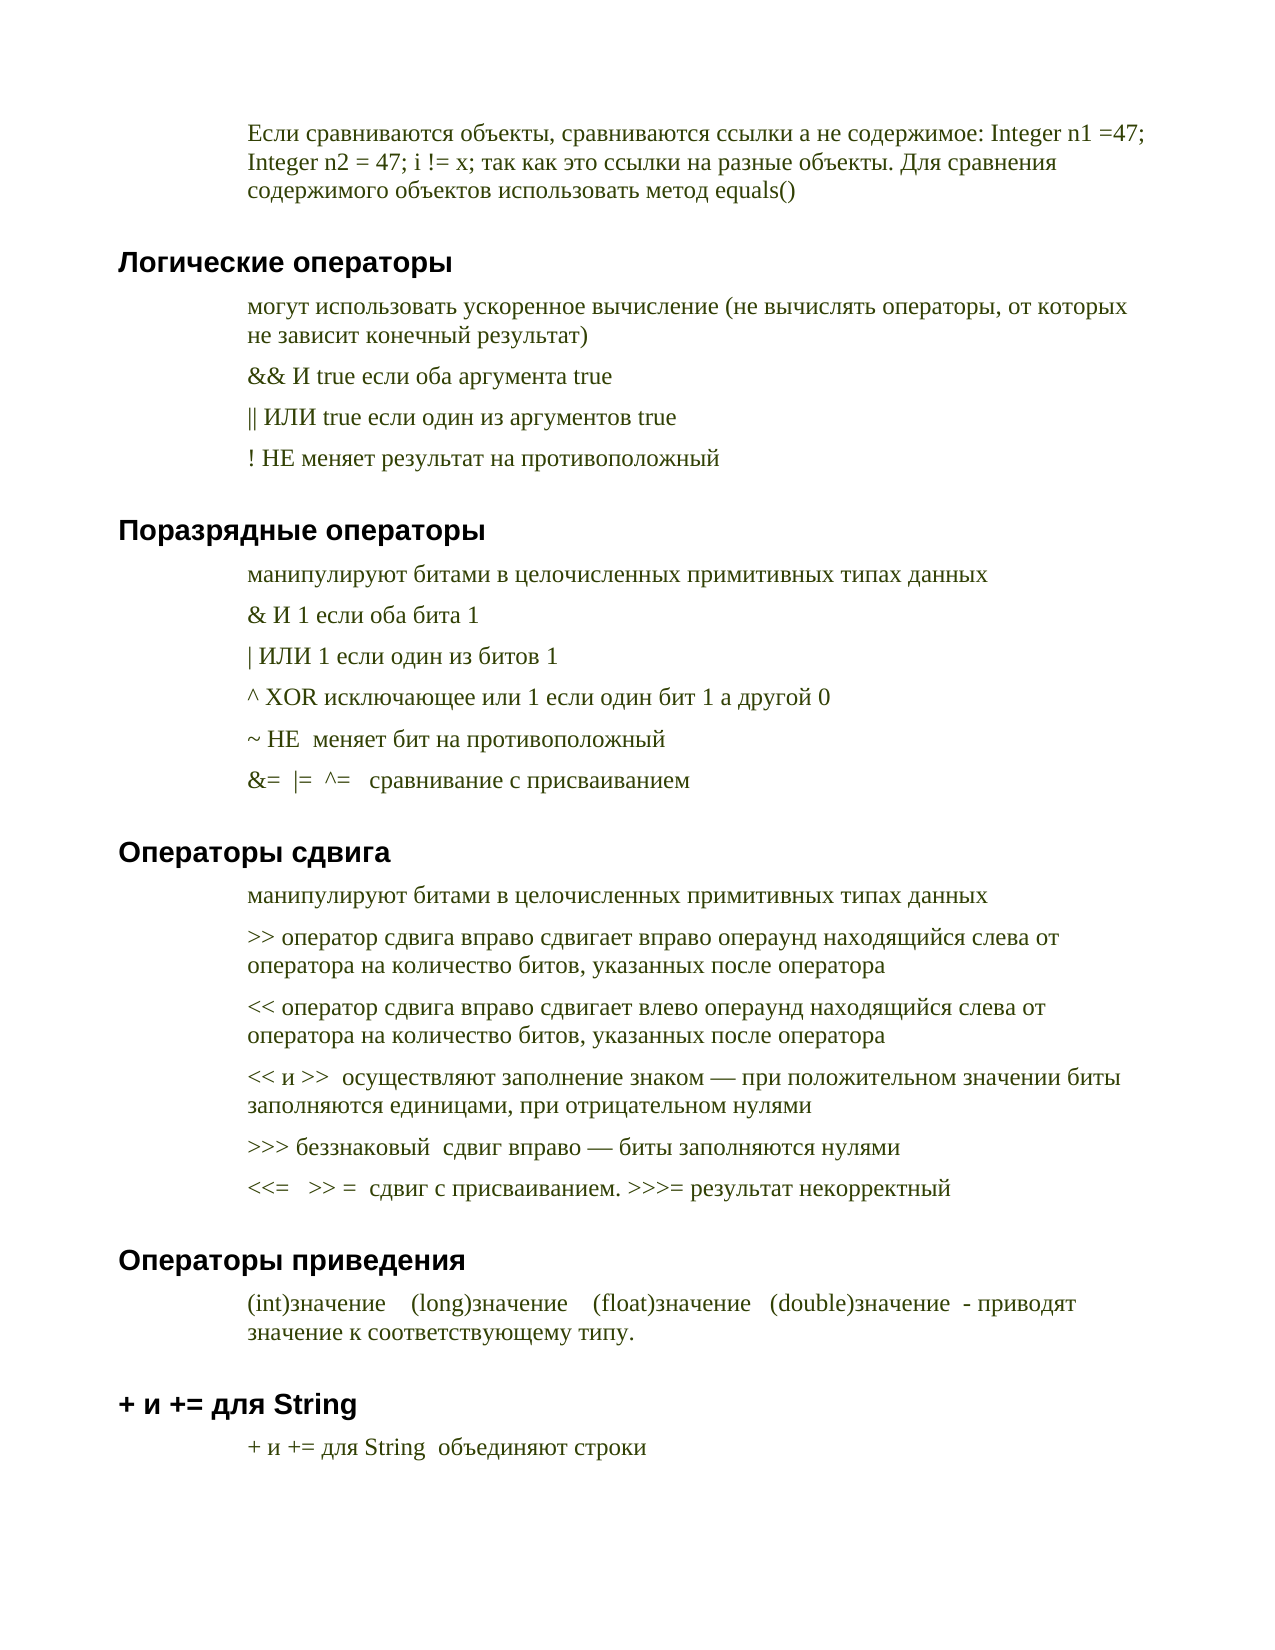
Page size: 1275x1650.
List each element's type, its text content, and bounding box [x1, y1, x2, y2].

text манипулируют битами в целочисленных примитивных типах данных [247, 880, 1157, 909]
text (int)значение (long)значение (float)значение (double)значение - приводят значение к соответствующему типу. [247, 1288, 1157, 1346]
subtitle Операторы сдвига [118, 835, 1157, 868]
text && И true если оба аргумента true [247, 361, 1157, 390]
subtitle + и += для String [118, 1387, 1157, 1420]
text <<= >> = сдвиг с присваиванием. >>>= результат некорректный [247, 1173, 1157, 1202]
text << оператор сдвига вправо сдвигает влево операунд находящийся слева от оператора на количество битов, указанных после оператора [247, 992, 1157, 1049]
text >>> беззнаковый сдвиг вправо — биты заполняются нулями [247, 1132, 1157, 1160]
text могут использовать ускоренное вычисление (не вычислять операторы, от которых не зависит конечный результат) [247, 291, 1157, 348]
text << и >> осуществляют заполнение знаком — при положительном значении биты заполняются единицами, при отрицательном нулями [247, 1062, 1157, 1119]
text &= |= ^= сравнивание с присваиванием [247, 765, 1157, 794]
text ~ НЕ меняет бит на противоположный [247, 724, 1157, 752]
text & И 1 если оба бита 1 [247, 600, 1157, 629]
text манипулируют битами в целочисленных примитивных типах данных [247, 559, 1157, 587]
text Если сравниваются объекты, сравниваются ссылки а не содержимое: Integer n1 =47; Integer n2 = 47; i != x; так как это ссылки на разные объекты. Для сравнения содержимого объектов использовать метод equals() [247, 118, 1157, 204]
text ! НЕ меняет результат на противоположный [247, 443, 1157, 472]
text | ИЛИ 1 если один из битов 1 [247, 641, 1157, 670]
text >> оператор сдвига вправо сдвигает вправо операунд находящийся слева от оператора на количество битов, указанных после оператора [247, 922, 1157, 979]
subtitle Поразрядные операторы [118, 513, 1157, 547]
subtitle Логические операторы [118, 245, 1157, 279]
text ^ XOR исключающее или 1 если один бит 1 а другой 0 [247, 682, 1157, 711]
text + и += для String объединяют строки [247, 1432, 1157, 1461]
text || ИЛИ true если один из аргументов true [247, 402, 1157, 431]
subtitle Операторы приведения [118, 1243, 1157, 1276]
